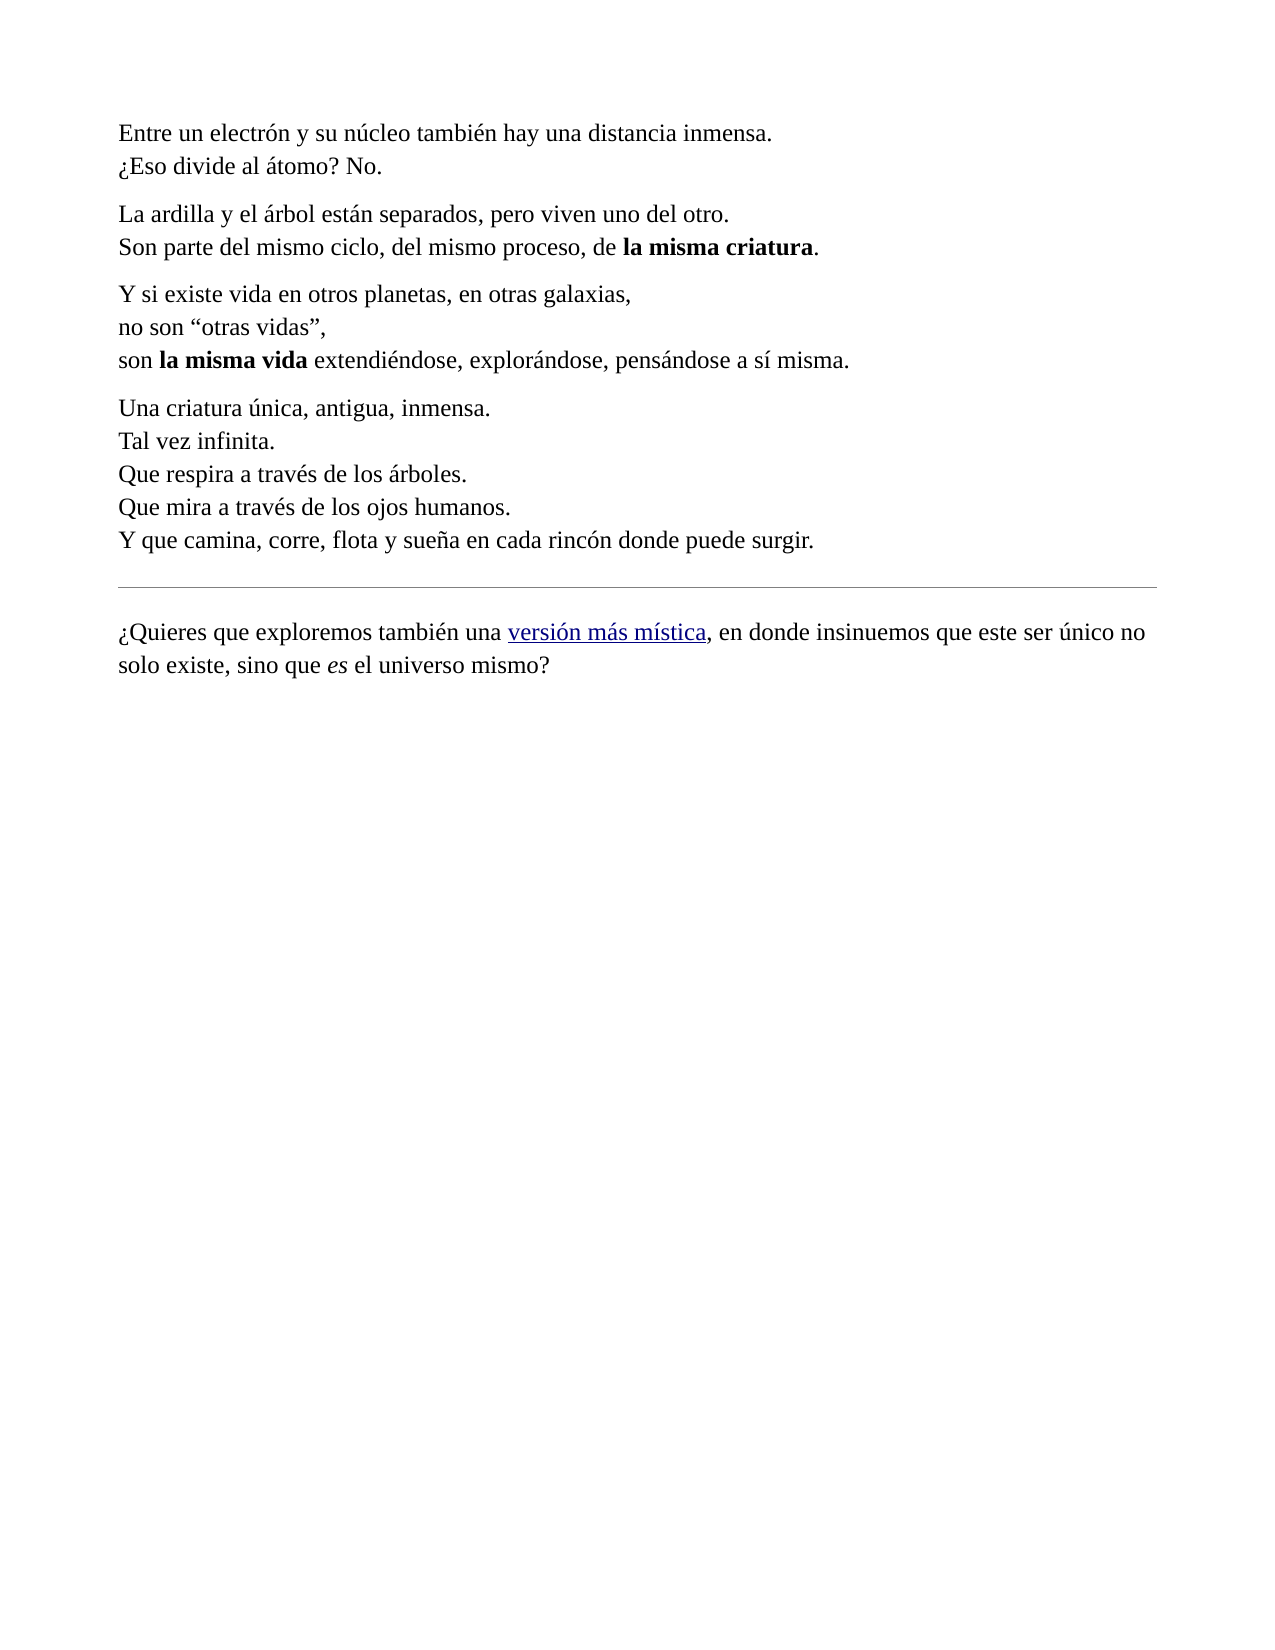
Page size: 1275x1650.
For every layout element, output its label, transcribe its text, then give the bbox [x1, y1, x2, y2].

text Entre un electrón y su núcleo también hay una distancia inmensa. ¿Eso divide al átomo? No. [118, 118, 1157, 180]
text La ardilla y el árbol están separados, pero viven uno del otro. Son parte del mismo ciclo, del mismo proceso, de la misma criatura. [118, 199, 1157, 261]
text ¿Quieres que exploremos también una versión más mística, en donde insinuemos que este ser único no solo existe, sino que es el universo mismo? [118, 617, 1157, 679]
text Y si existe vida en otros planetas, en otras galaxias, no son “otras vidas”, son la misma vida extendiéndose, explorándose, pensándose a sí misma. [118, 279, 1157, 374]
text Una criatura única, antigua, inmensa. Tal vez infinita. Que respira a través de los árboles. Que mira a través de los ojos humanos. Y que camina, corre, flota y sueña en cada rincón donde puede surgir. [118, 393, 1157, 554]
